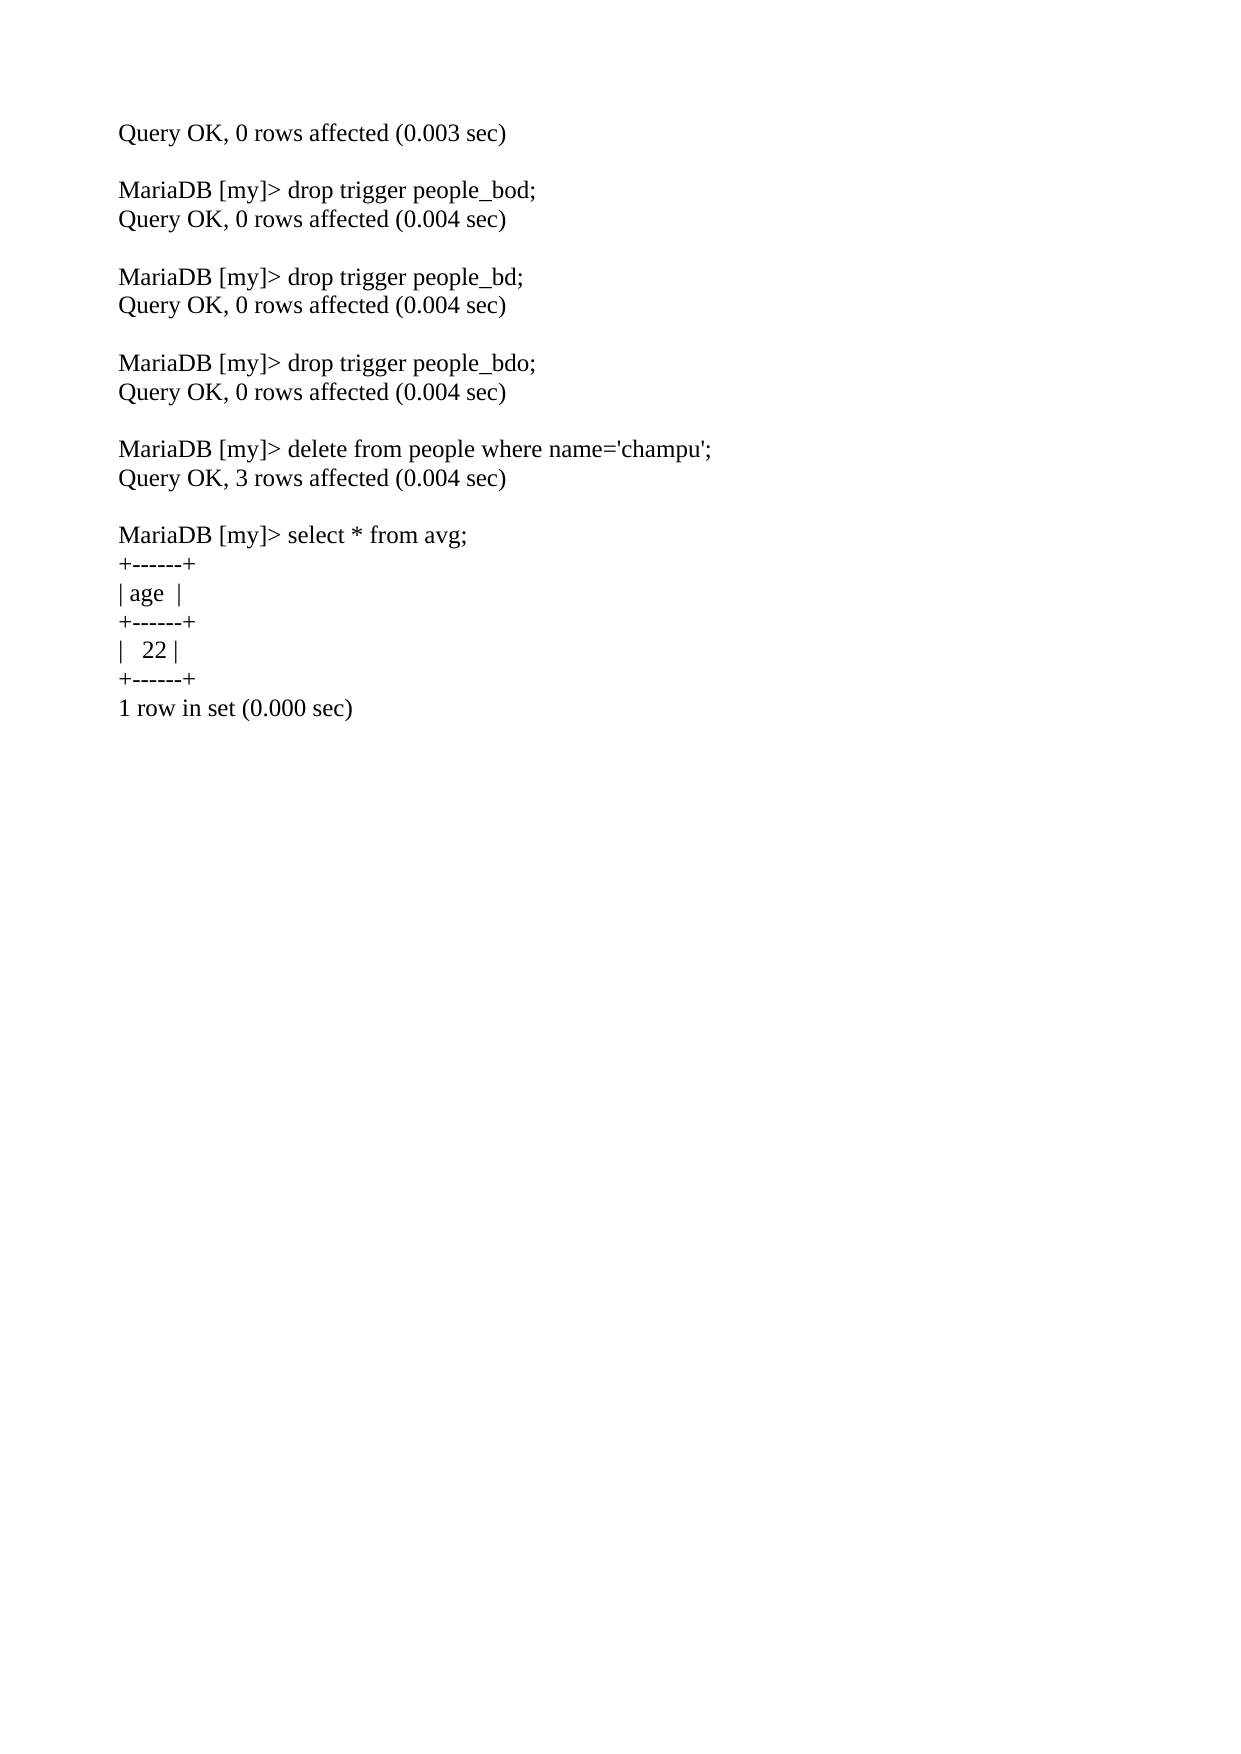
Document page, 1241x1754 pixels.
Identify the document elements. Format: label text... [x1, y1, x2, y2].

text | age | [118, 578, 1122, 607]
text Query OK, 3 rows affected (0.004 sec) [118, 463, 1122, 492]
text MariaDB [my]> drop trigger people_bod; [118, 176, 1122, 204]
text Query OK, 0 rows affected (0.004 sec) [118, 377, 1122, 406]
text Query OK, 0 rows affected (0.004 sec) [118, 291, 1122, 319]
text MariaDB [my]> drop trigger people_bdo; [118, 348, 1122, 377]
text +------+ [118, 549, 1122, 578]
text +------+ [118, 664, 1122, 693]
text 1 row in set (0.000 sec) [118, 693, 1122, 722]
text Query OK, 0 rows affected (0.003 sec) [118, 118, 1122, 147]
text Query OK, 0 rows affected (0.004 sec) [118, 204, 1122, 233]
text MariaDB [my]> select * from avg; [118, 521, 1122, 549]
text | 22 | [118, 636, 1122, 664]
text +------+ [118, 607, 1122, 636]
text MariaDB [my]> drop trigger people_bd; [118, 262, 1122, 291]
text MariaDB [my]> delete from people where name='champu'; [118, 434, 1122, 463]
